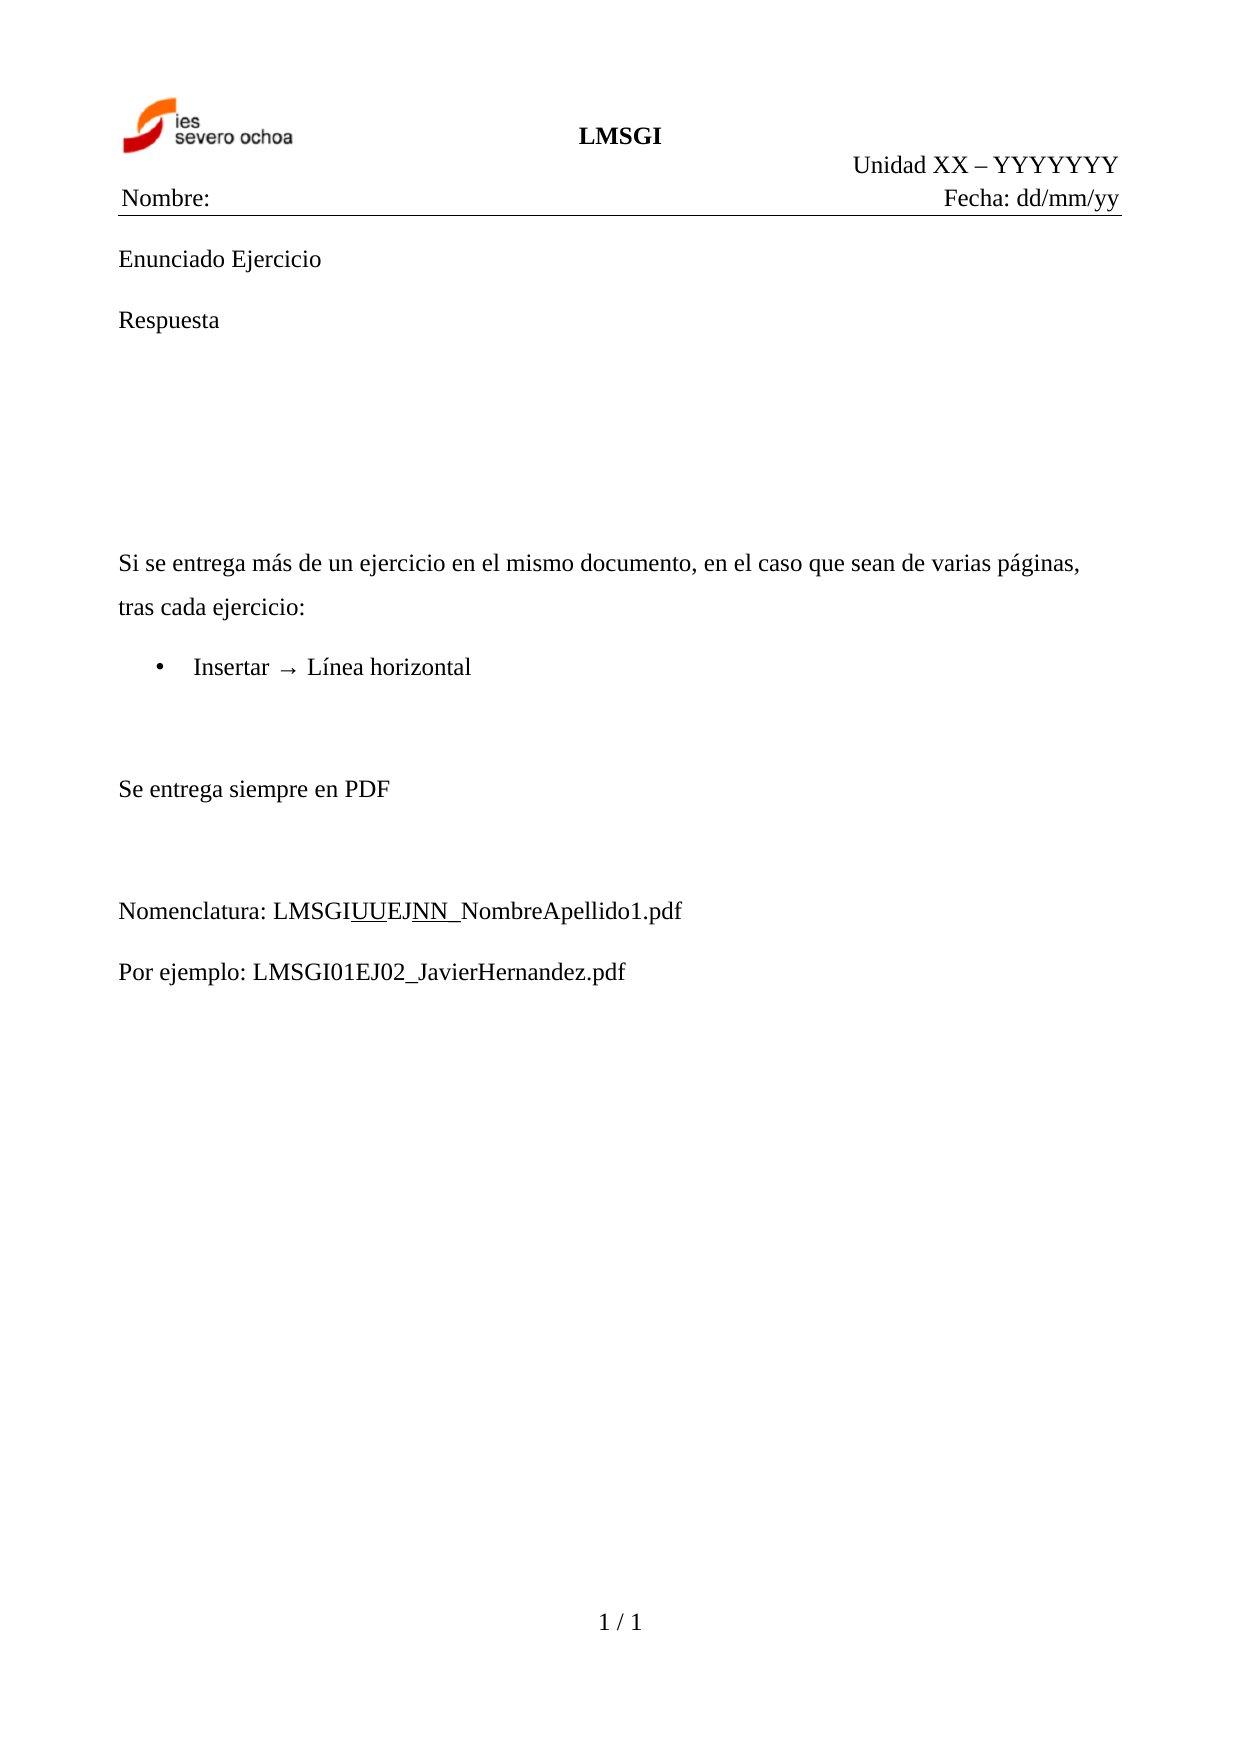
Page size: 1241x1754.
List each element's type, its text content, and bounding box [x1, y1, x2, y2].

picture [118, 95, 295, 155]
text Respuesta [118, 305, 1122, 334]
text Se entrega siempre en PDF [118, 774, 1122, 803]
text Por ejemplo: LMSGI01EJ02_JavierHernandez.pdf [118, 957, 1122, 985]
text Enunciado Ejercicio [118, 244, 1122, 273]
list Insertar → Línea horizontal [156, 652, 1122, 681]
text Nomenclatura: LMSGIUUEJNN_NombreApellido1.pdf [118, 896, 1122, 924]
text Si se entrega más de un ejercicio en el mismo documento, en el caso que sean de varias páginas, tras cada ejercicio: [118, 548, 1122, 620]
